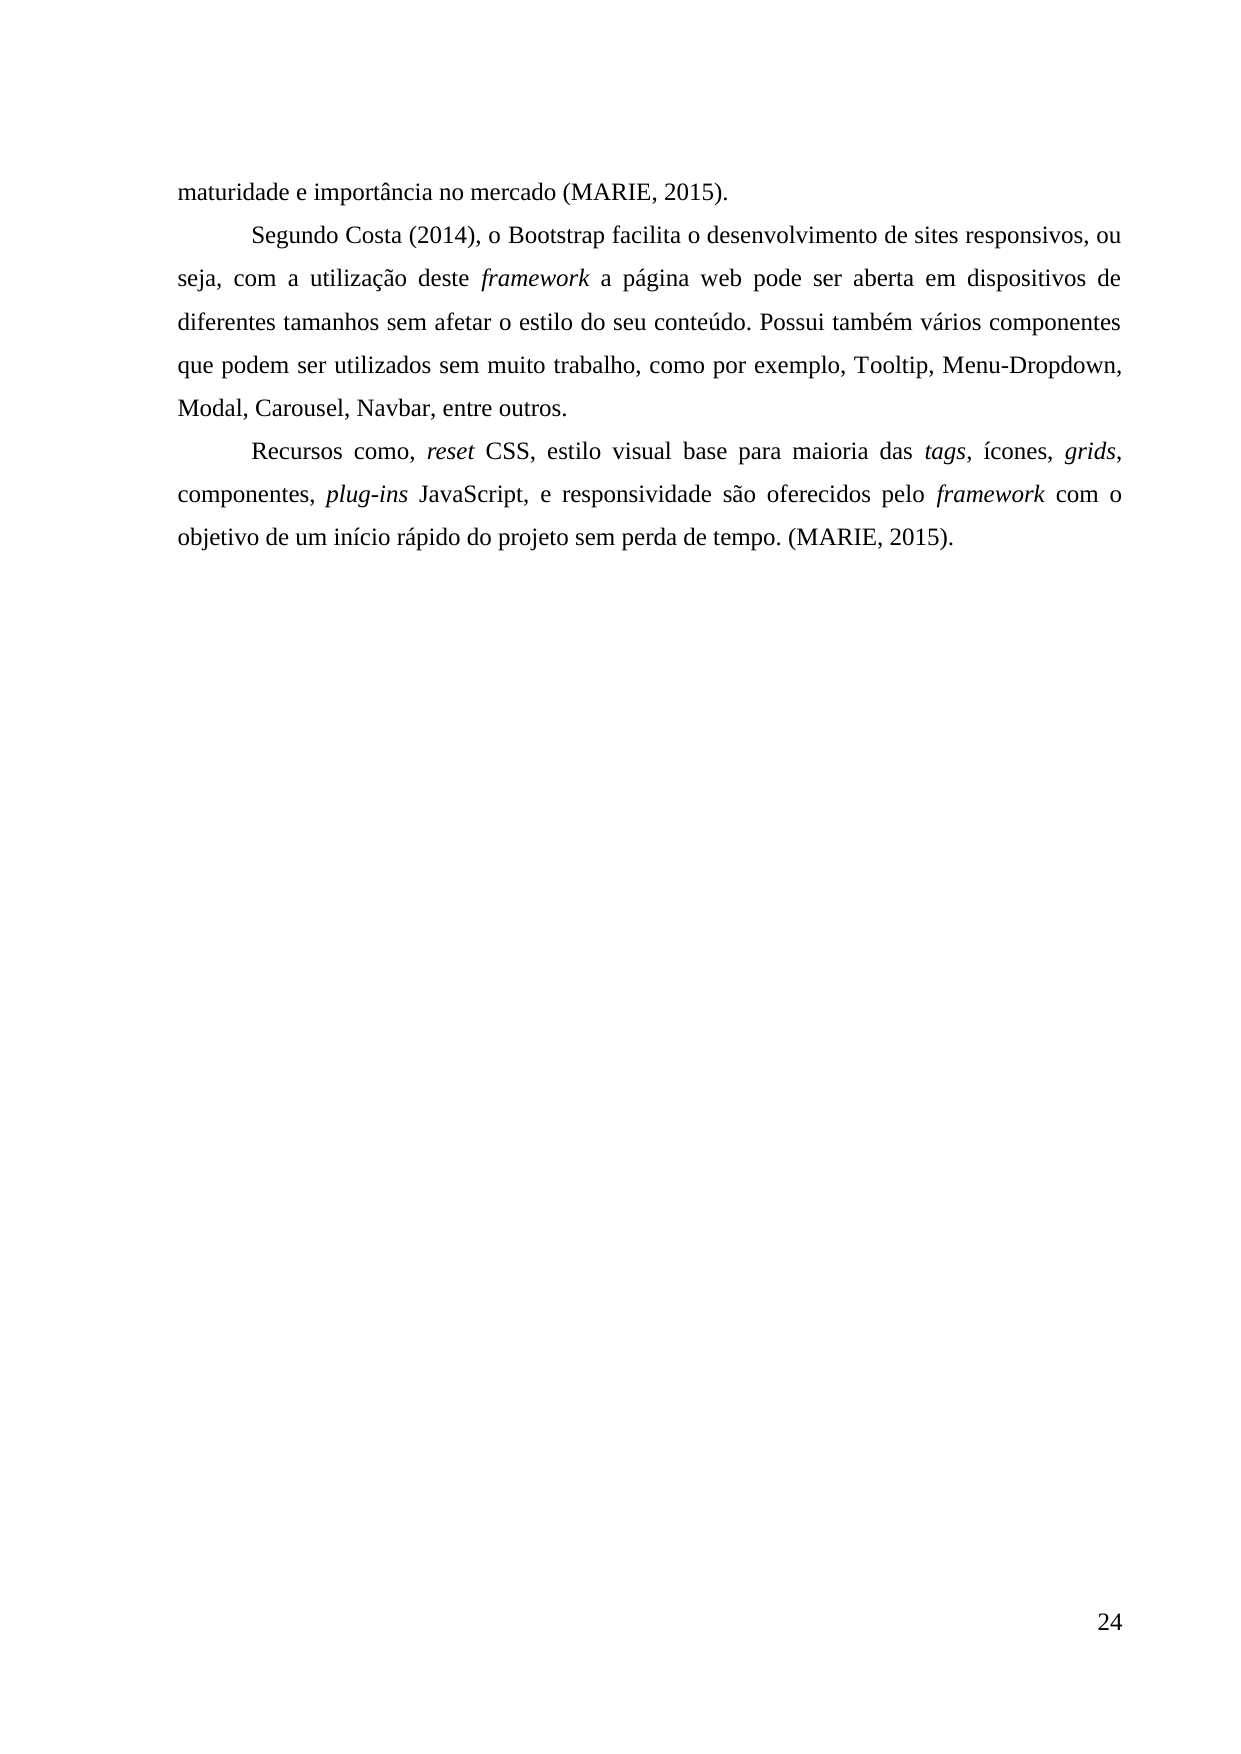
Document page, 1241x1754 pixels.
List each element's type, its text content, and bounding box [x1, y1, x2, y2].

text Segundo Costa (2014), o Bootstrap facilita o desenvolvimento de sites responsivos, ou seja, com a utilização deste framework a página web pode ser aberta em dispositivos de diferentes tamanhos sem afetar o estilo do seu conteúdo. Possui também vários componentes que podem ser utilizados sem muito trabalho, como por exemplo, Tooltip, Menu-Dropdown, Modal, Carousel, Navbar, entre outros. [177, 220, 1122, 422]
text maturidade e importância no mercado (MARIE, 2015). [177, 177, 1122, 206]
text Recursos como, reset CSS, estilo visual base para maioria das tags, ícones, grids, componentes, plug-ins JavaScript, e responsividade são oferecidos pelo framework com o objetivo de um início rápido do projeto sem perda de tempo. (MARIE, 2015). [177, 436, 1122, 551]
